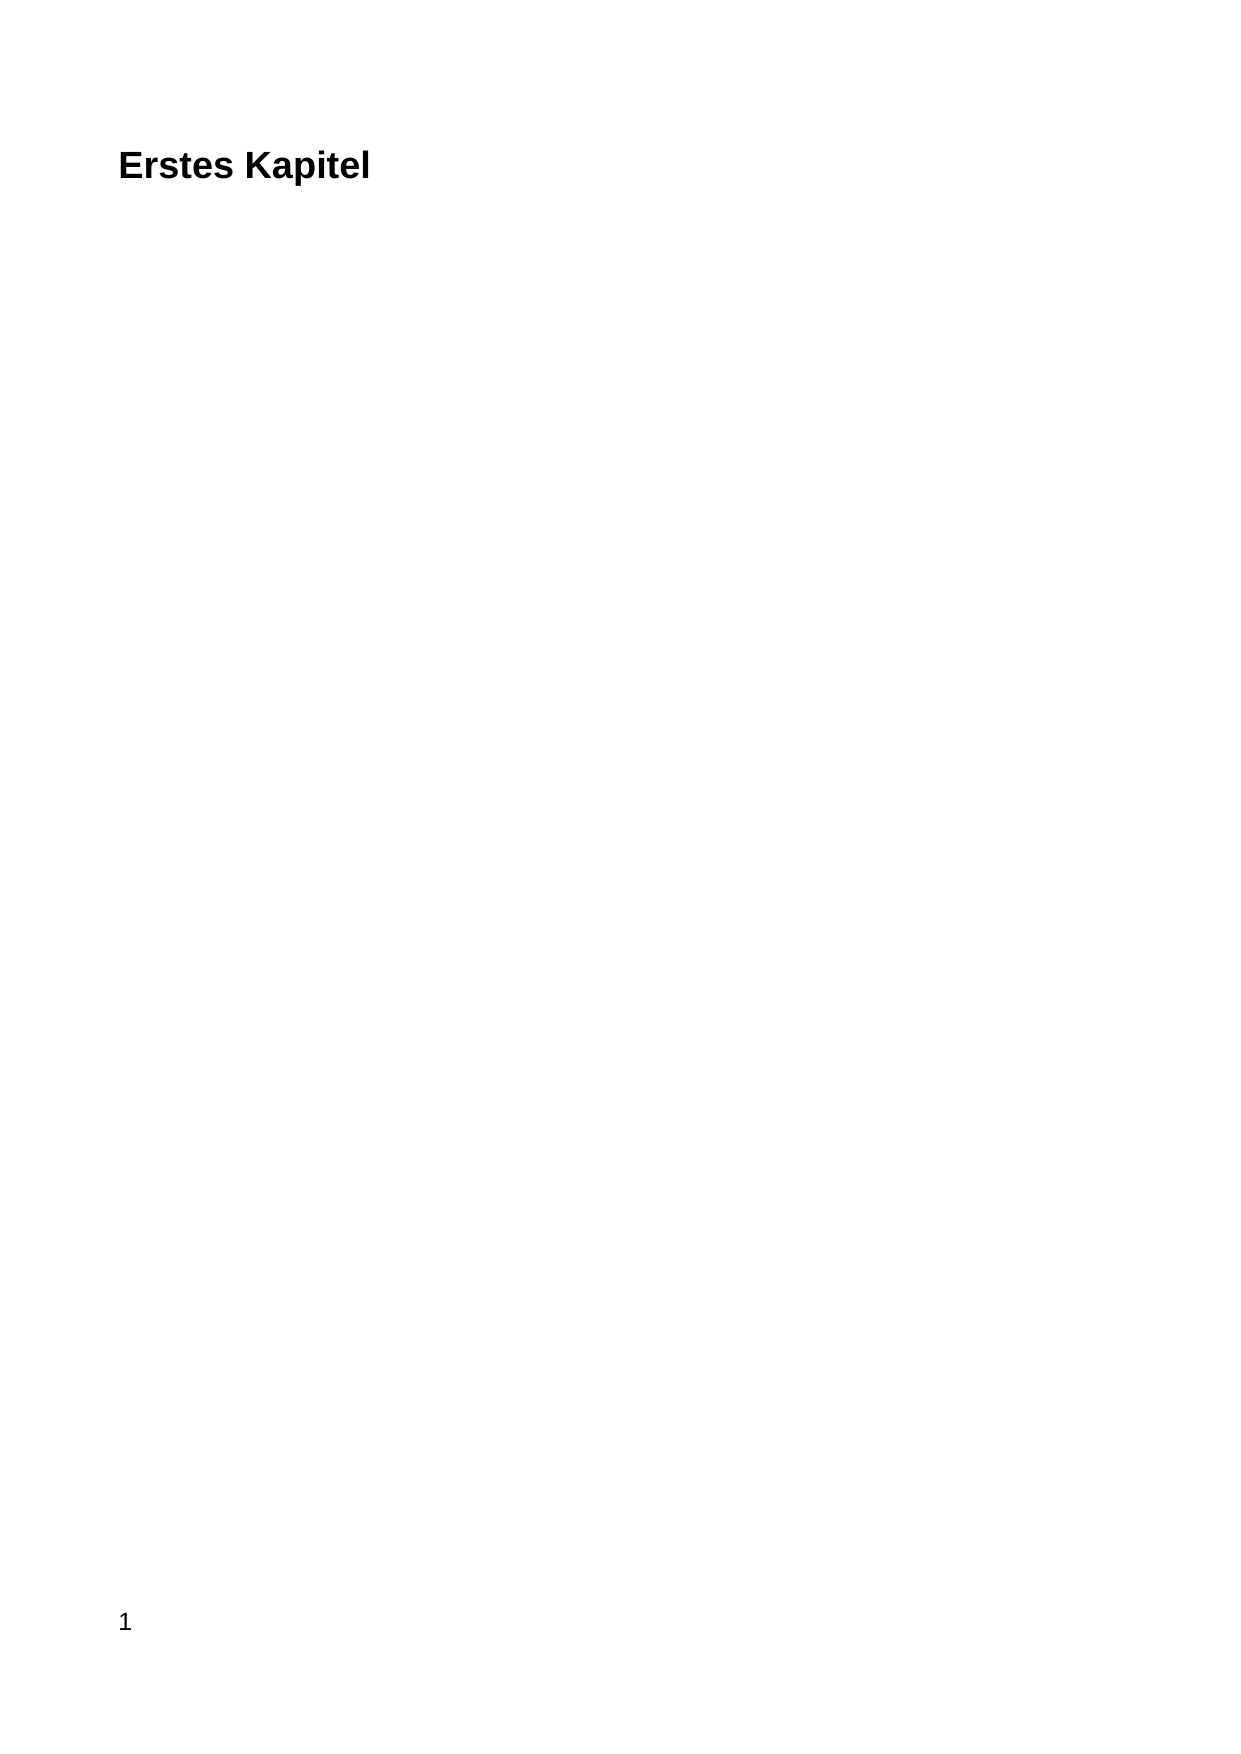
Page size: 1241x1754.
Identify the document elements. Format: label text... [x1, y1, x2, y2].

subtitle Erstes Kapitel [118, 143, 1122, 187]
